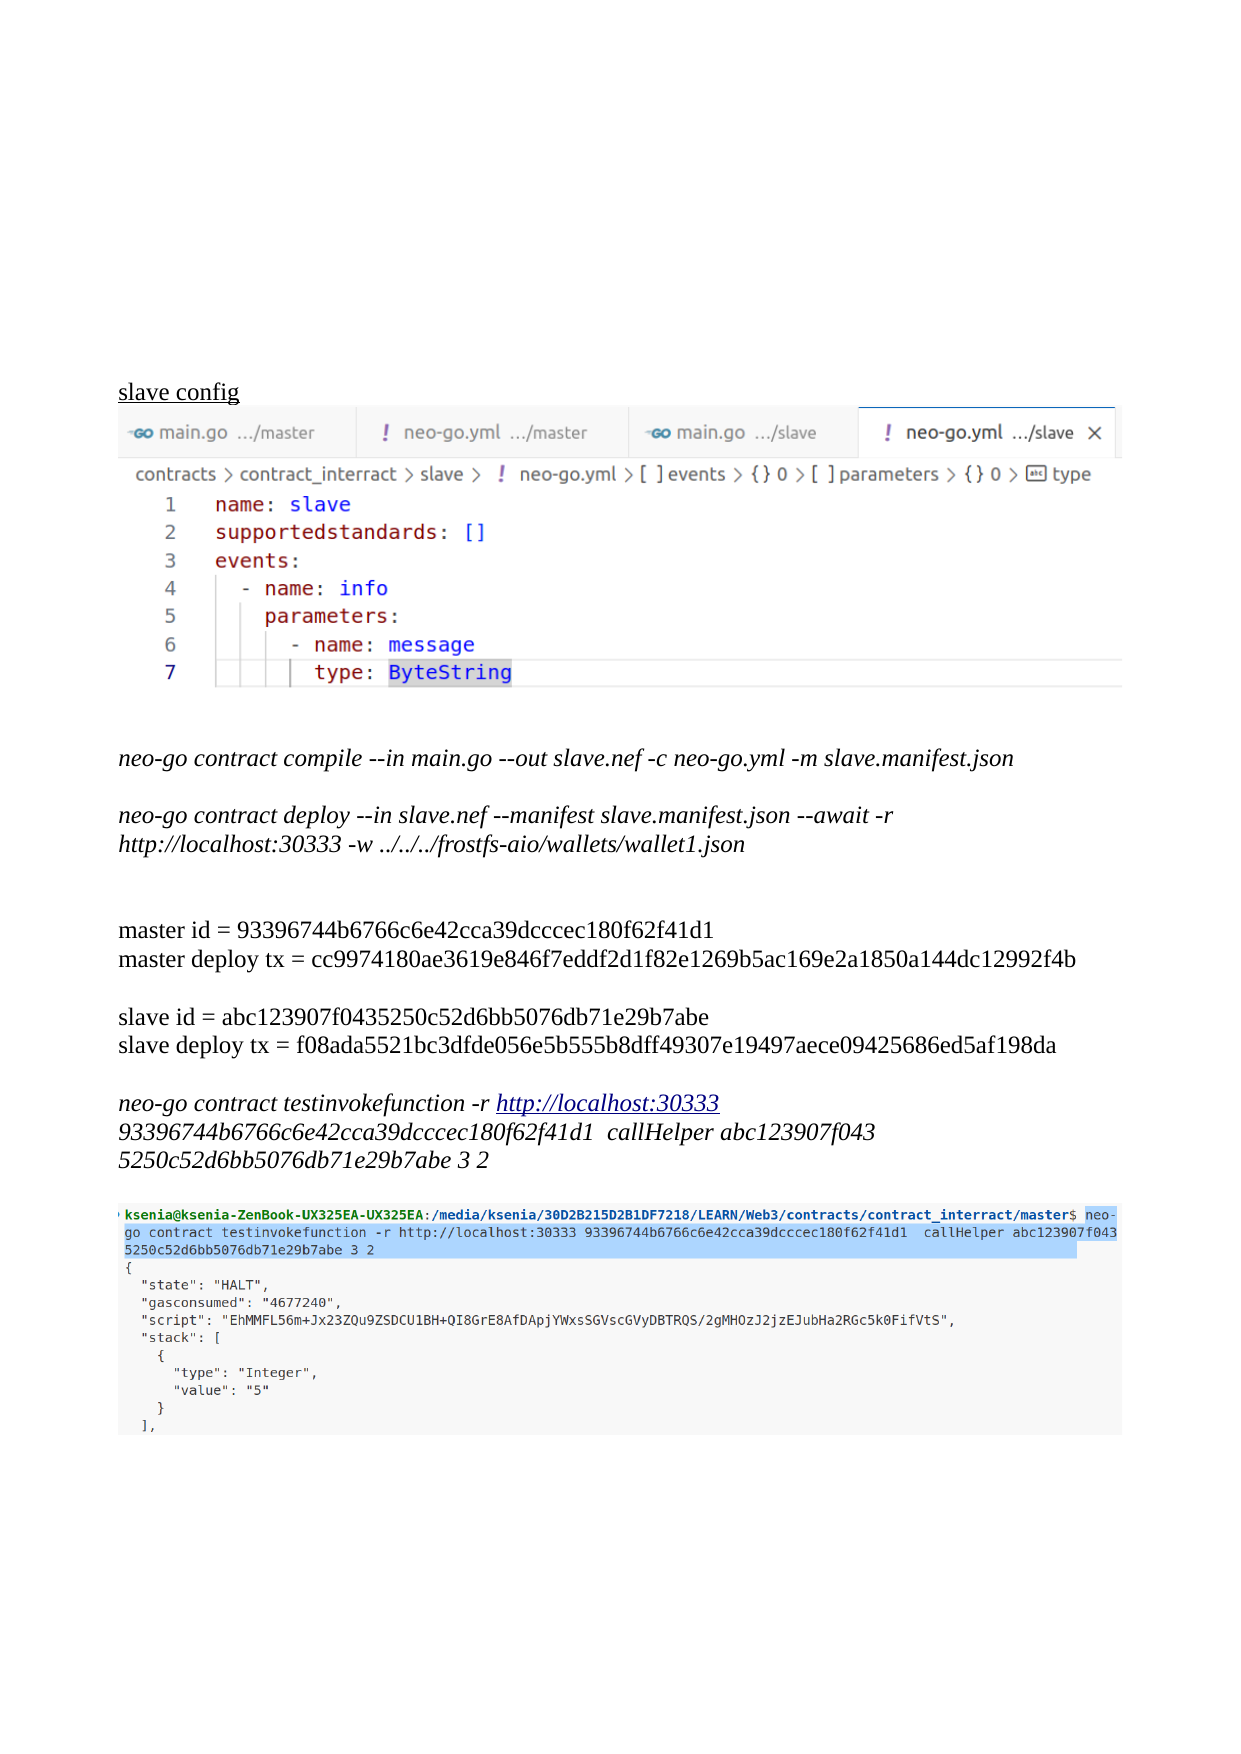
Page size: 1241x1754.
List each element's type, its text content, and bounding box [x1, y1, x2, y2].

text slave config [118, 377, 1122, 405]
text slave id = abc123907f0435250c52d6bb5076db71e29b7abe [118, 1002, 1122, 1031]
text 5250c52d6bb5076db71e29b7abe 3 2 [118, 1146, 1122, 1174]
text master id = 93396744b6766c6e42cca39dcccec180f62f41d1 [118, 916, 1122, 944]
picture [118, 1203, 1123, 1435]
text slave deploy tx = f08ada5521bc3dfde056e5b555b8dff49307e19497aece09425686ed5af198da [118, 1031, 1122, 1059]
picture [118, 405, 1123, 715]
text neo-go contract testinvokefunction -r http://localhost:30333 93396744b6766c6e42cca39dcccec180f62f41d1 callHelper abc123907f043 [118, 1088, 1122, 1146]
text master deploy tx = cc9974180ae3619e846f7eddf2d1f82e1269b5ac169e2a1850a144dc12992f4b [118, 944, 1122, 973]
text neo-go contract compile --in main.go --out slave.nef -c neo-go.yml -m slave.manifest.json [118, 743, 1122, 772]
text neo-go contract deploy --in slave.nef --manifest slave.manifest.json --await -r http://localhost:30333 -w ../../../frostfs-aio/wallets/wallet1.json [118, 801, 1122, 858]
